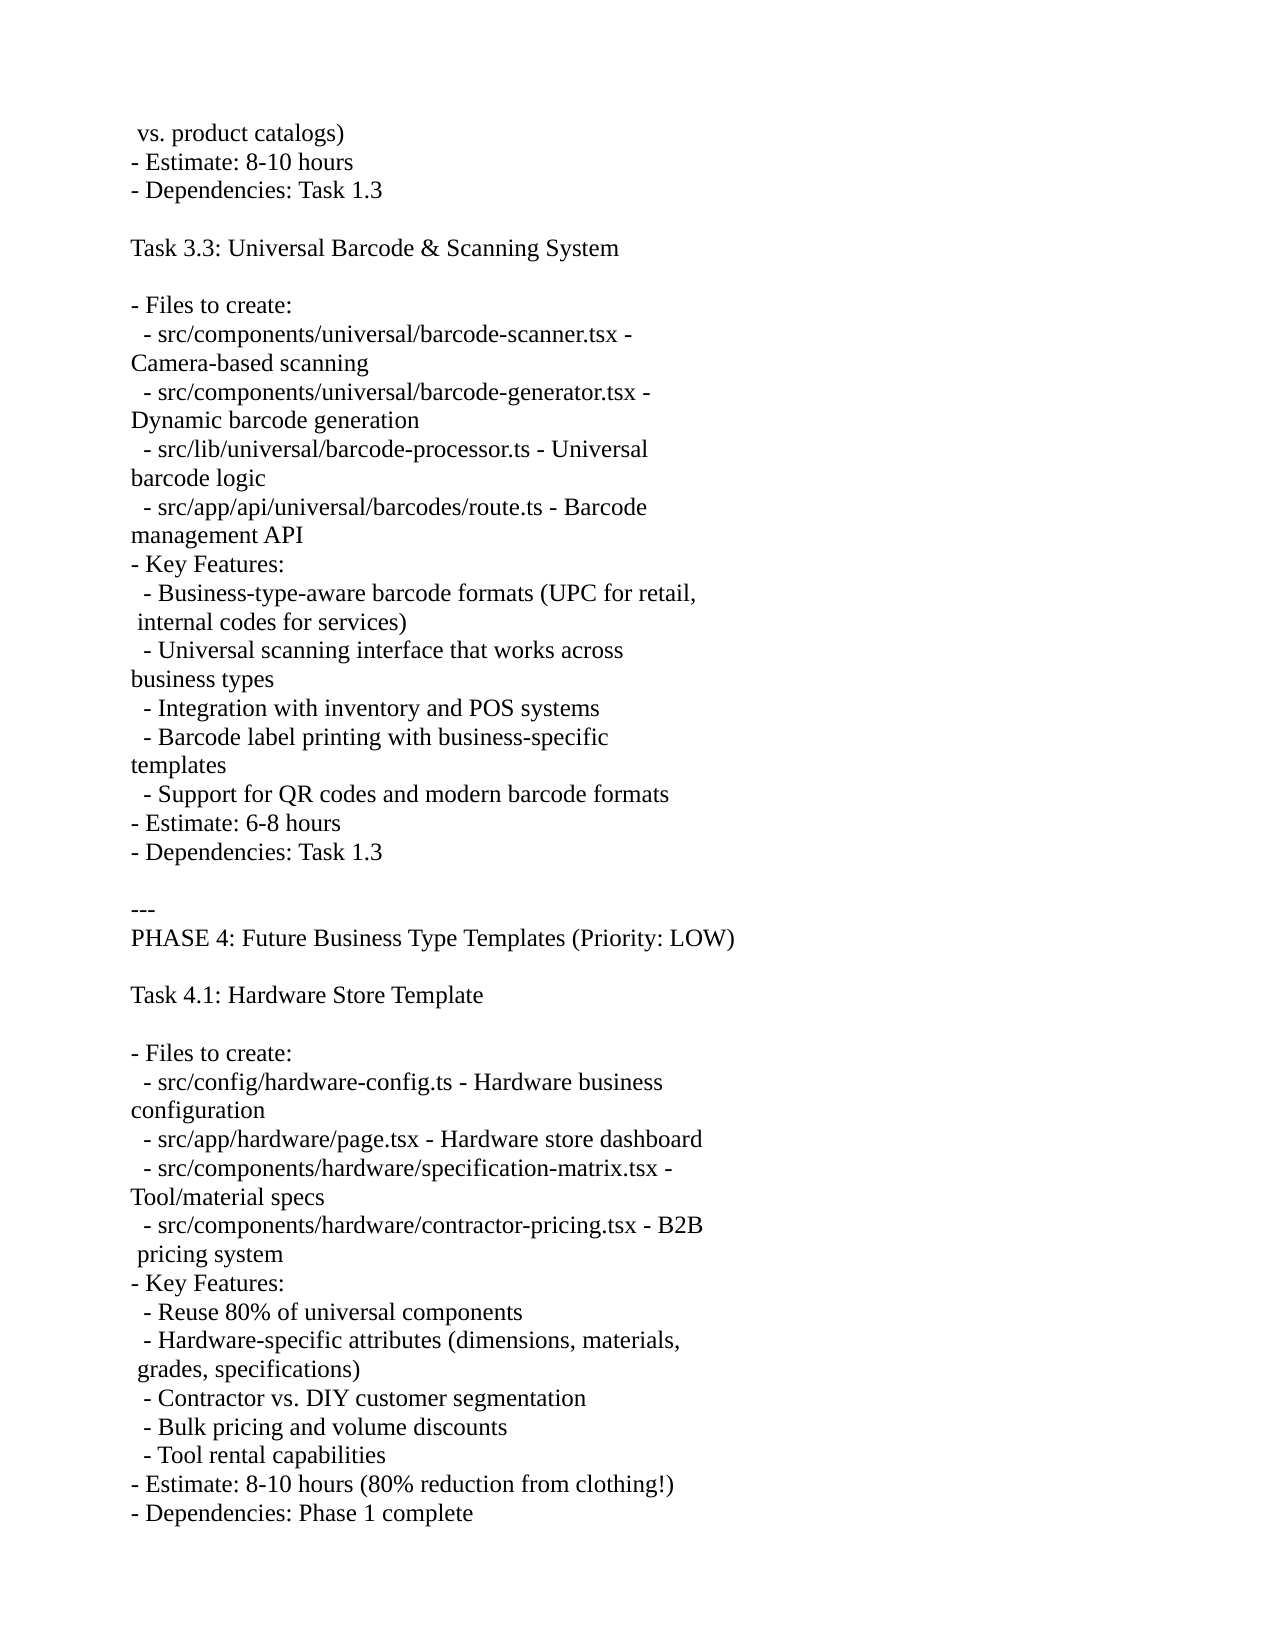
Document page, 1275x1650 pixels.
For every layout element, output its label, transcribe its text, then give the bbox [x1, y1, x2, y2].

text templates [118, 751, 1157, 779]
text - Reuse 80% of universal components [118, 1297, 1157, 1326]
text configuration [118, 1096, 1157, 1124]
text - Support for QR codes and modern barcode formats [118, 779, 1157, 808]
text - Estimate: 8-10 hours [118, 147, 1157, 176]
text pricing system [118, 1239, 1157, 1268]
text - src/app/api/universal/barcodes/route.ts - Barcode [118, 492, 1157, 521]
text - Contractor vs. DIY customer segmentation [118, 1383, 1157, 1412]
text Tool/material specs [118, 1182, 1157, 1211]
text PHASE 4: Future Business Type Templates (Priority: LOW) [118, 923, 1157, 952]
text - src/components/hardware/specification-matrix.tsx - [118, 1153, 1157, 1182]
text - src/app/hardware/page.tsx - Hardware store dashboard [118, 1124, 1157, 1153]
text - Barcode label printing with business-specific [118, 722, 1157, 751]
text business types [118, 664, 1157, 693]
text - Dependencies: Task 1.3 [118, 837, 1157, 866]
text Camera-based scanning [118, 348, 1157, 377]
text vs. product catalogs) [118, 118, 1157, 147]
text - Key Features: [118, 1268, 1157, 1297]
text - Estimate: 6-8 hours [118, 808, 1157, 837]
text - Key Features: [118, 549, 1157, 578]
text - Universal scanning interface that works across [118, 636, 1157, 664]
text - Dependencies: Phase 1 complete [118, 1498, 1157, 1527]
text grades, specifications) [118, 1354, 1157, 1383]
text - Dependencies: Task 1.3 [118, 176, 1157, 204]
text - Files to create: [118, 291, 1157, 319]
text - Tool rental capabilities [118, 1441, 1157, 1469]
text - src/components/hardware/contractor-pricing.tsx - B2B [118, 1211, 1157, 1239]
text management API [118, 521, 1157, 549]
text - Business-type-aware barcode formats (UPC for retail, [118, 578, 1157, 607]
text Task 3.3: Universal Barcode & Scanning System [118, 233, 1157, 262]
text - Bulk pricing and volume discounts [118, 1412, 1157, 1441]
text - Files to create: [118, 1038, 1157, 1067]
text - Hardware-specific attributes (dimensions, materials, [118, 1326, 1157, 1354]
text Task 4.1: Hardware Store Template [118, 981, 1157, 1009]
text Dynamic barcode generation [118, 406, 1157, 434]
text - src/components/universal/barcode-generator.tsx - [118, 377, 1157, 406]
text - Integration with inventory and POS systems [118, 693, 1157, 722]
text - src/components/universal/barcode-scanner.tsx - [118, 319, 1157, 348]
text - src/lib/universal/barcode-processor.ts - Universal [118, 434, 1157, 463]
text --- [118, 894, 1157, 923]
text - Estimate: 8-10 hours (80% reduction from clothing!) [118, 1469, 1157, 1498]
text barcode logic [118, 463, 1157, 492]
text internal codes for services) [118, 607, 1157, 636]
text - src/config/hardware-config.ts - Hardware business [118, 1067, 1157, 1096]
